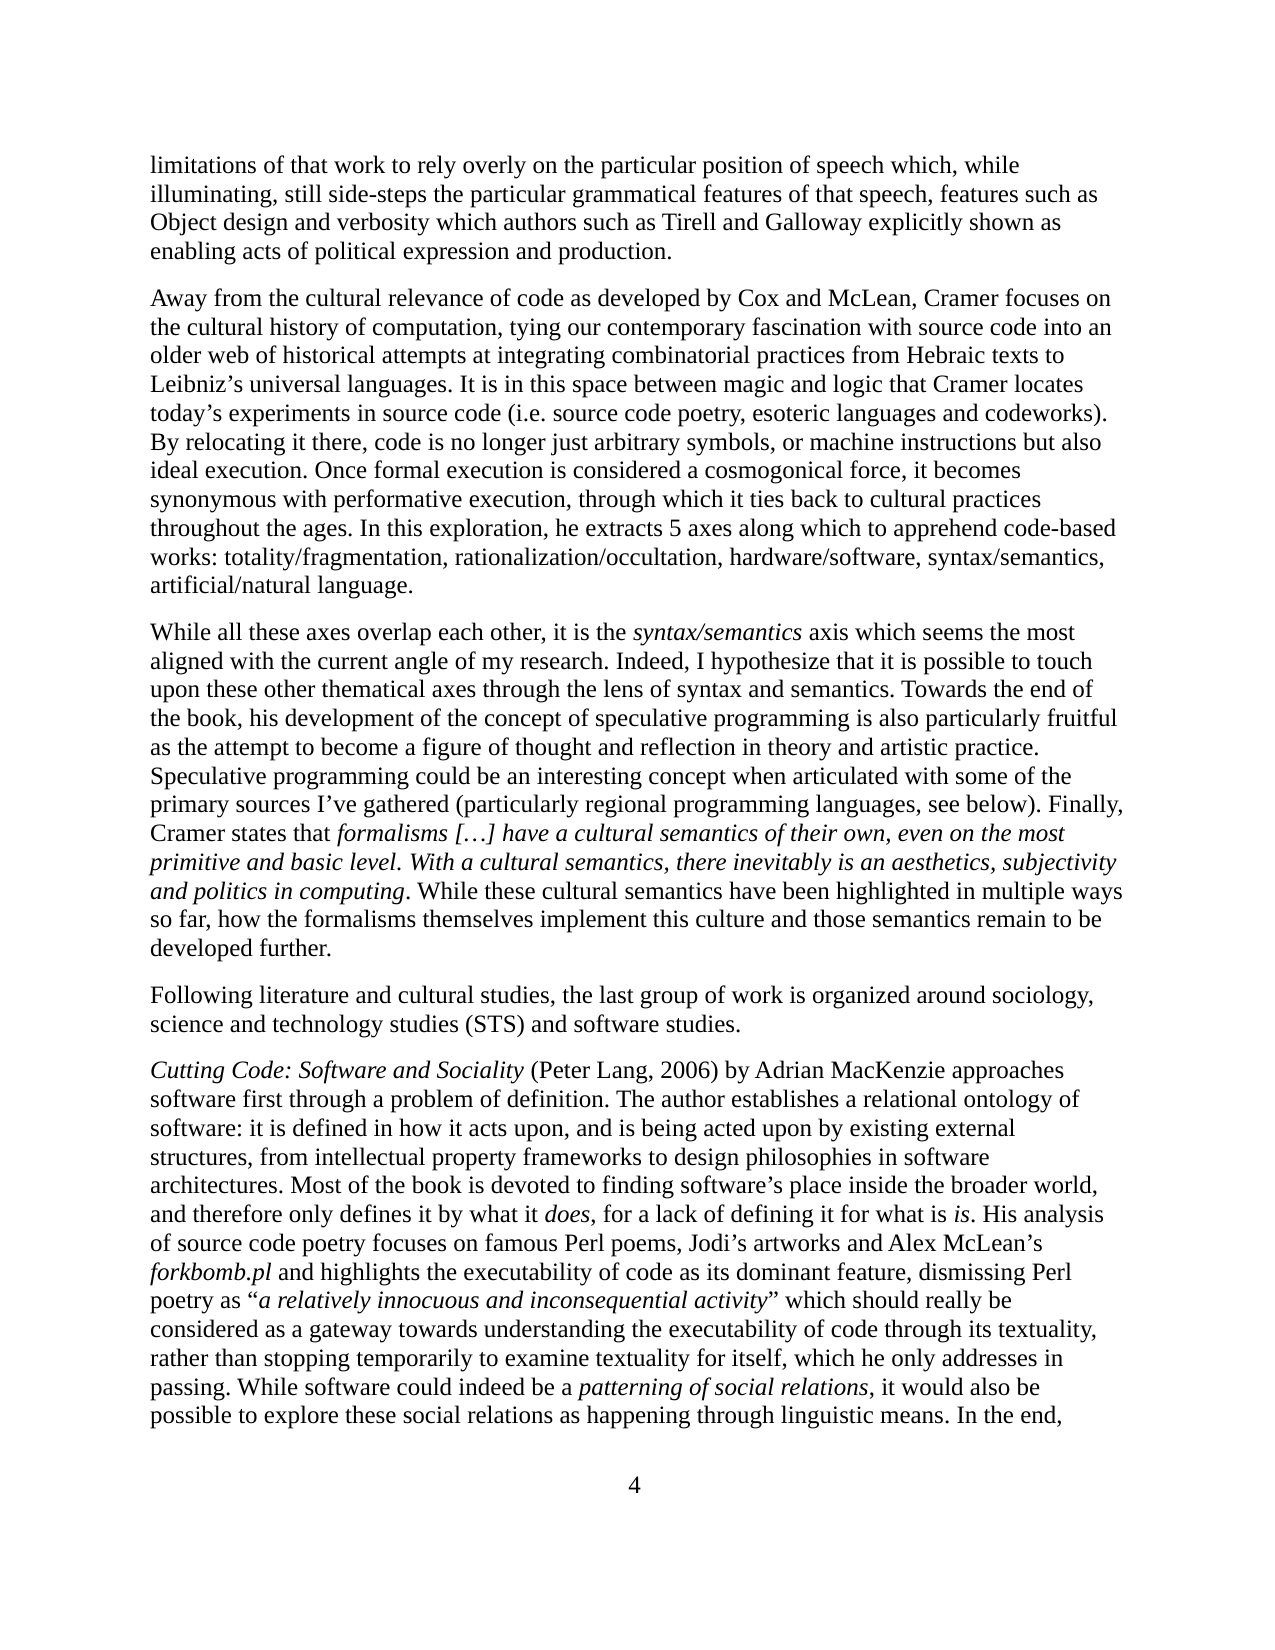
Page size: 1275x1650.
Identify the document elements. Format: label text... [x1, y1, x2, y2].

text Following literature and cultural studies, the last group of work is organized around sociology, science and technology studies (STS) and software studies. [150, 980, 1125, 1037]
text Cutting Code: Software and Sociality (Peter Lang, 2006) by Adrian MacKenzie approaches software first through a problem of definition. The author establishes a relational ontology of software: it is defined in how it acts upon, and is being acted upon by existing external structures, from intellectual property frameworks to design philosophies in software architectures. Most of the book is devoted to finding software’s place inside the broader world, and therefore only defines it by what it does, for a lack of defining it for what is is. His analysis of source code poetry focuses on famous Perl poems, Jodi’s artworks and Alex McLean’s forkbomb.pl and highlights the executability of code as its dominant feature, dismissing Perl poetry as “a relatively innocuous and inconsequential activity” which should really be considered as a gateway towards understanding the executability of code through its textuality, rather than stopping temporarily to examine textuality for itself, which he only addresses in passing. While software could indeed be a patterning of social relations, it would also be possible to explore these social relations as happening through linguistic means. In the end, [150, 1055, 1125, 1429]
text Away from the cultural relevance of code as developed by Cox and McLean, Cramer focuses on the cultural history of computation, tying our contemporary fascination with source code into an older web of historical attempts at integrating combinatorial practices from Hebraic texts to Leibniz’s universal languages. It is in this space between magic and logic that Cramer locates today’s experiments in source code (i.e. source code poetry, esoteric languages and codeworks). By relocating it there, code is no longer just arbitrary symbols, or machine instructions but also ideal execution. Once formal execution is considered a cosmogonical force, it becomes synonymous with performative execution, through which it ties back to cultural practices throughout the ages. In this exploration, he extracts 5 axes along which to apprehend code-based works: totality/fragmentation, rationalization/occultation, hardware/software, syntax/semantics, artificial/natural language. [150, 283, 1125, 599]
text limitations of that work to rely overly on the particular position of speech which, while illuminating, still side-steps the particular grammatical features of that speech, features such as Object design and verbosity which authors such as Tirell and Galloway explicitly shown as enabling acts of political expression and production. [150, 150, 1125, 265]
text While all these axes overlap each other, it is the syntax/semantics axis which seems the most aligned with the current angle of my research. Indeed, I hypothesize that it is possible to touch upon these other thematical axes through the lens of syntax and semantics. Towards the end of the book, his development of the concept of speculative programming is also particularly fruitful as the attempt to become a figure of thought and reflection in theory and artistic practice. Speculative programming could be an interesting concept when articulated with some of the primary sources I’ve gathered (particularly regional programming languages, see below). Finally, Cramer states that formalisms […] have a cultural semantics of their own, even on the most primitive and basic level. With a cultural semantics, there inevitably is an aesthetics, subjectivity and politics in computing. While these cultural semantics have been highlighted in multiple ways so far, how the formalisms themselves implement this culture and those semantics remain to be developed further. [150, 617, 1125, 962]
